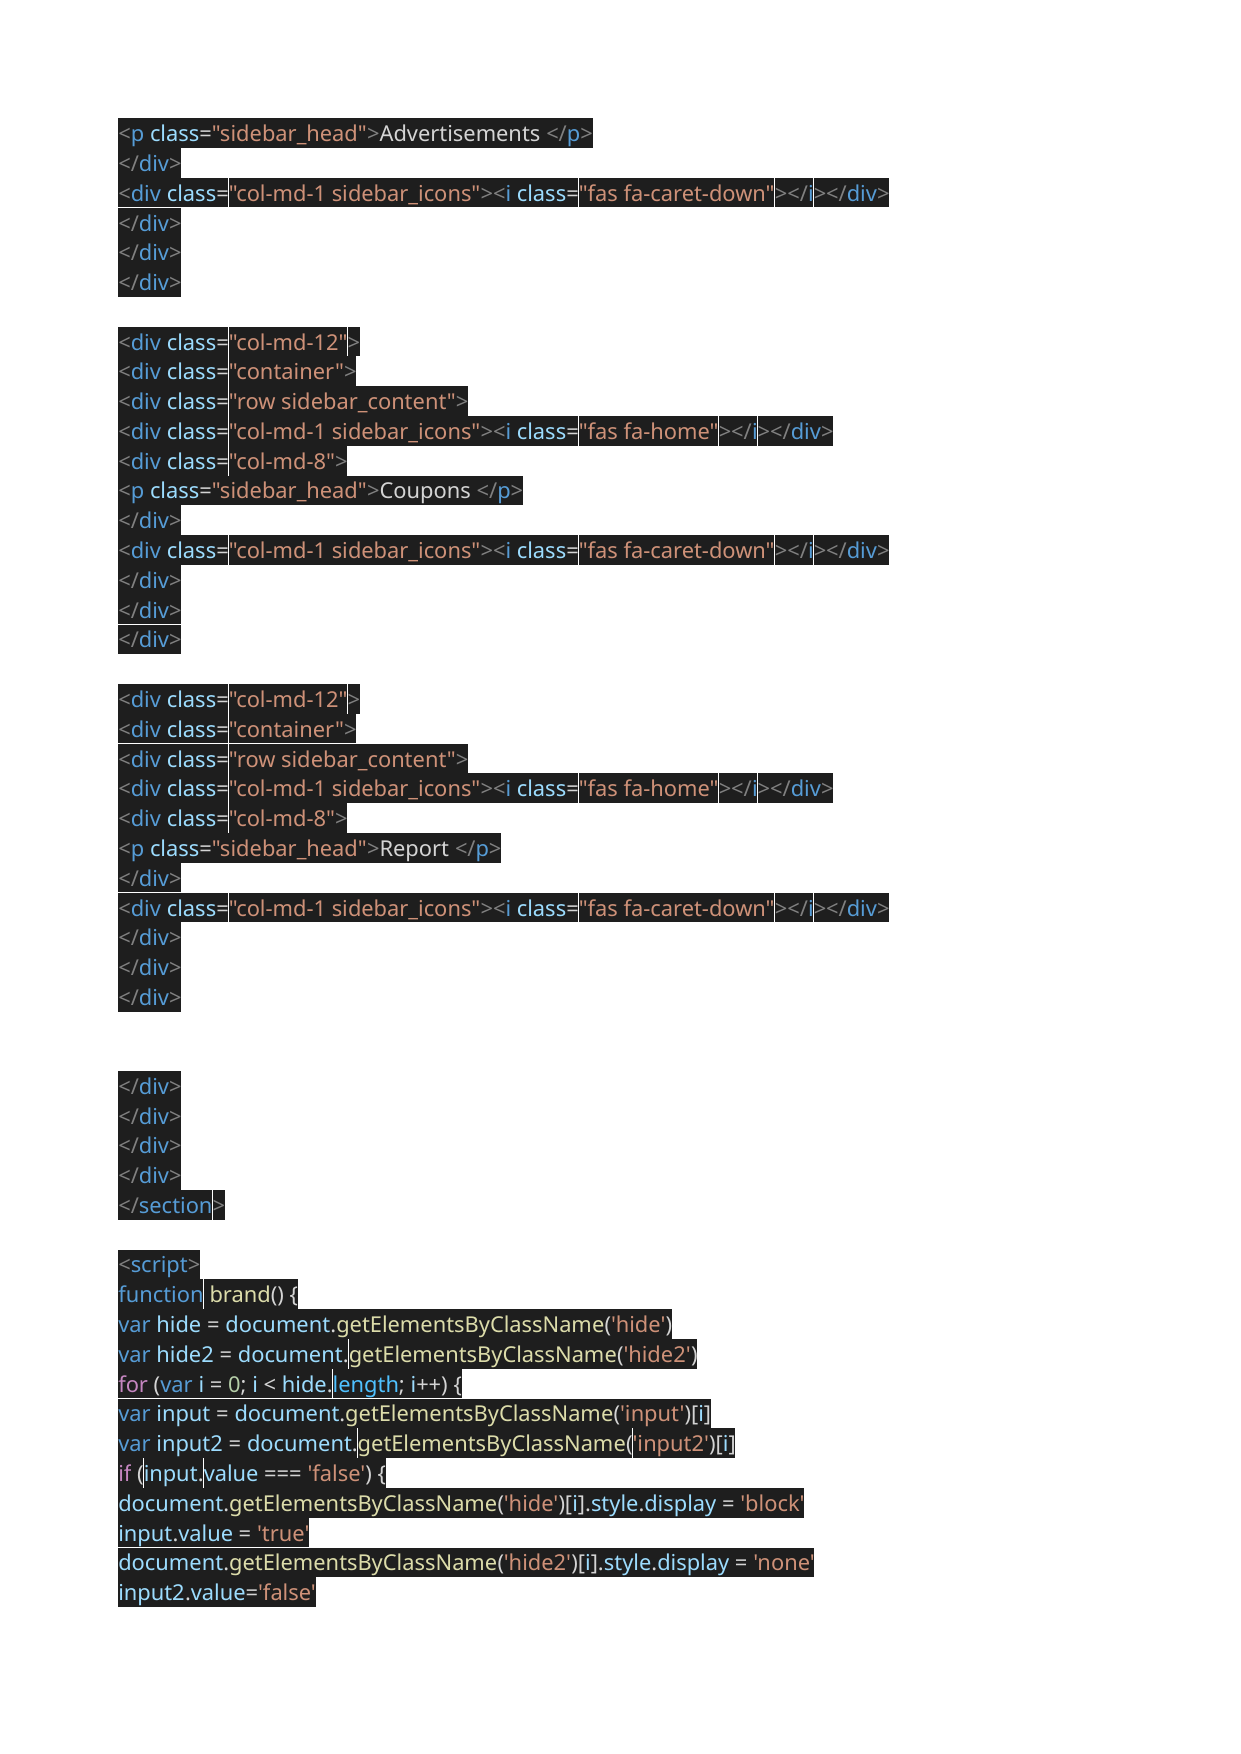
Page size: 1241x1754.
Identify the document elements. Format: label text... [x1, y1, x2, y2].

text <div class="col-md-1 sidebar_icons"><i class="fas fa-caret-down"></i></div> [118, 535, 1122, 565]
text </div> [118, 982, 1122, 1012]
text </div> [118, 922, 1122, 952]
text <p class="sidebar_head">Advertisements </p> [118, 118, 1122, 148]
text <div class="container"> [118, 714, 1122, 743]
text <div class="col-md-1 sidebar_icons"><i class="fas fa-home"></i></div> [118, 416, 1122, 446]
text </div> [118, 148, 1122, 178]
text </div> [118, 1071, 1122, 1101]
text </div> [118, 952, 1122, 982]
text document.getElementsByClassName('hide2')[i].style.display = 'none' [118, 1547, 1122, 1577]
text </div> [118, 505, 1122, 535]
text </div> [118, 237, 1122, 267]
text <script> [118, 1249, 1122, 1279]
text function brand() { [118, 1279, 1122, 1309]
text var hide = document.getElementsByClassName('hide') [118, 1309, 1122, 1339]
text </div> [118, 624, 1122, 654]
text <div class="col-md-1 sidebar_icons"><i class="fas fa-caret-down"></i></div> [118, 178, 1122, 207]
text <p class="sidebar_head">Report </p> [118, 833, 1122, 863]
text <div class="col-md-1 sidebar_icons"><i class="fas fa-caret-down"></i></div> [118, 892, 1122, 922]
text var input2 = document.getElementsByClassName('input2')[i] [118, 1428, 1122, 1458]
text </div> [118, 1101, 1122, 1130]
text var input = document.getElementsByClassName('input')[i] [118, 1398, 1122, 1428]
text for (var i = 0; i < hide.length; i++) { [118, 1369, 1122, 1398]
text <div class="container"> [118, 356, 1122, 386]
text if (input.value === 'false') { [118, 1458, 1122, 1488]
text </div> [118, 267, 1122, 297]
text <div class="col-md-12"> [118, 684, 1122, 714]
text </div> [118, 565, 1122, 595]
text <div class="col-md-8"> [118, 446, 1122, 476]
text <p class="sidebar_head">Coupons </p> [118, 476, 1122, 505]
text </section> [118, 1190, 1122, 1220]
text document.getElementsByClassName('hide')[i].style.display = 'block' [118, 1488, 1122, 1518]
text </div> [118, 863, 1122, 892]
text <div class="col-md-8"> [118, 803, 1122, 833]
text </div> [118, 207, 1122, 237]
text </div> [118, 595, 1122, 624]
text <div class="row sidebar_content"> [118, 743, 1122, 773]
text <div class="row sidebar_content"> [118, 386, 1122, 416]
text <div class="col-md-1 sidebar_icons"><i class="fas fa-home"></i></div> [118, 773, 1122, 803]
text var hide2 = document.getElementsByClassName('hide2') [118, 1339, 1122, 1369]
text </div> [118, 1160, 1122, 1190]
text </div> [118, 1130, 1122, 1160]
text input2.value='false' [118, 1577, 1122, 1607]
text input.value = 'true' [118, 1518, 1122, 1547]
text <div class="col-md-12"> [118, 327, 1122, 356]
